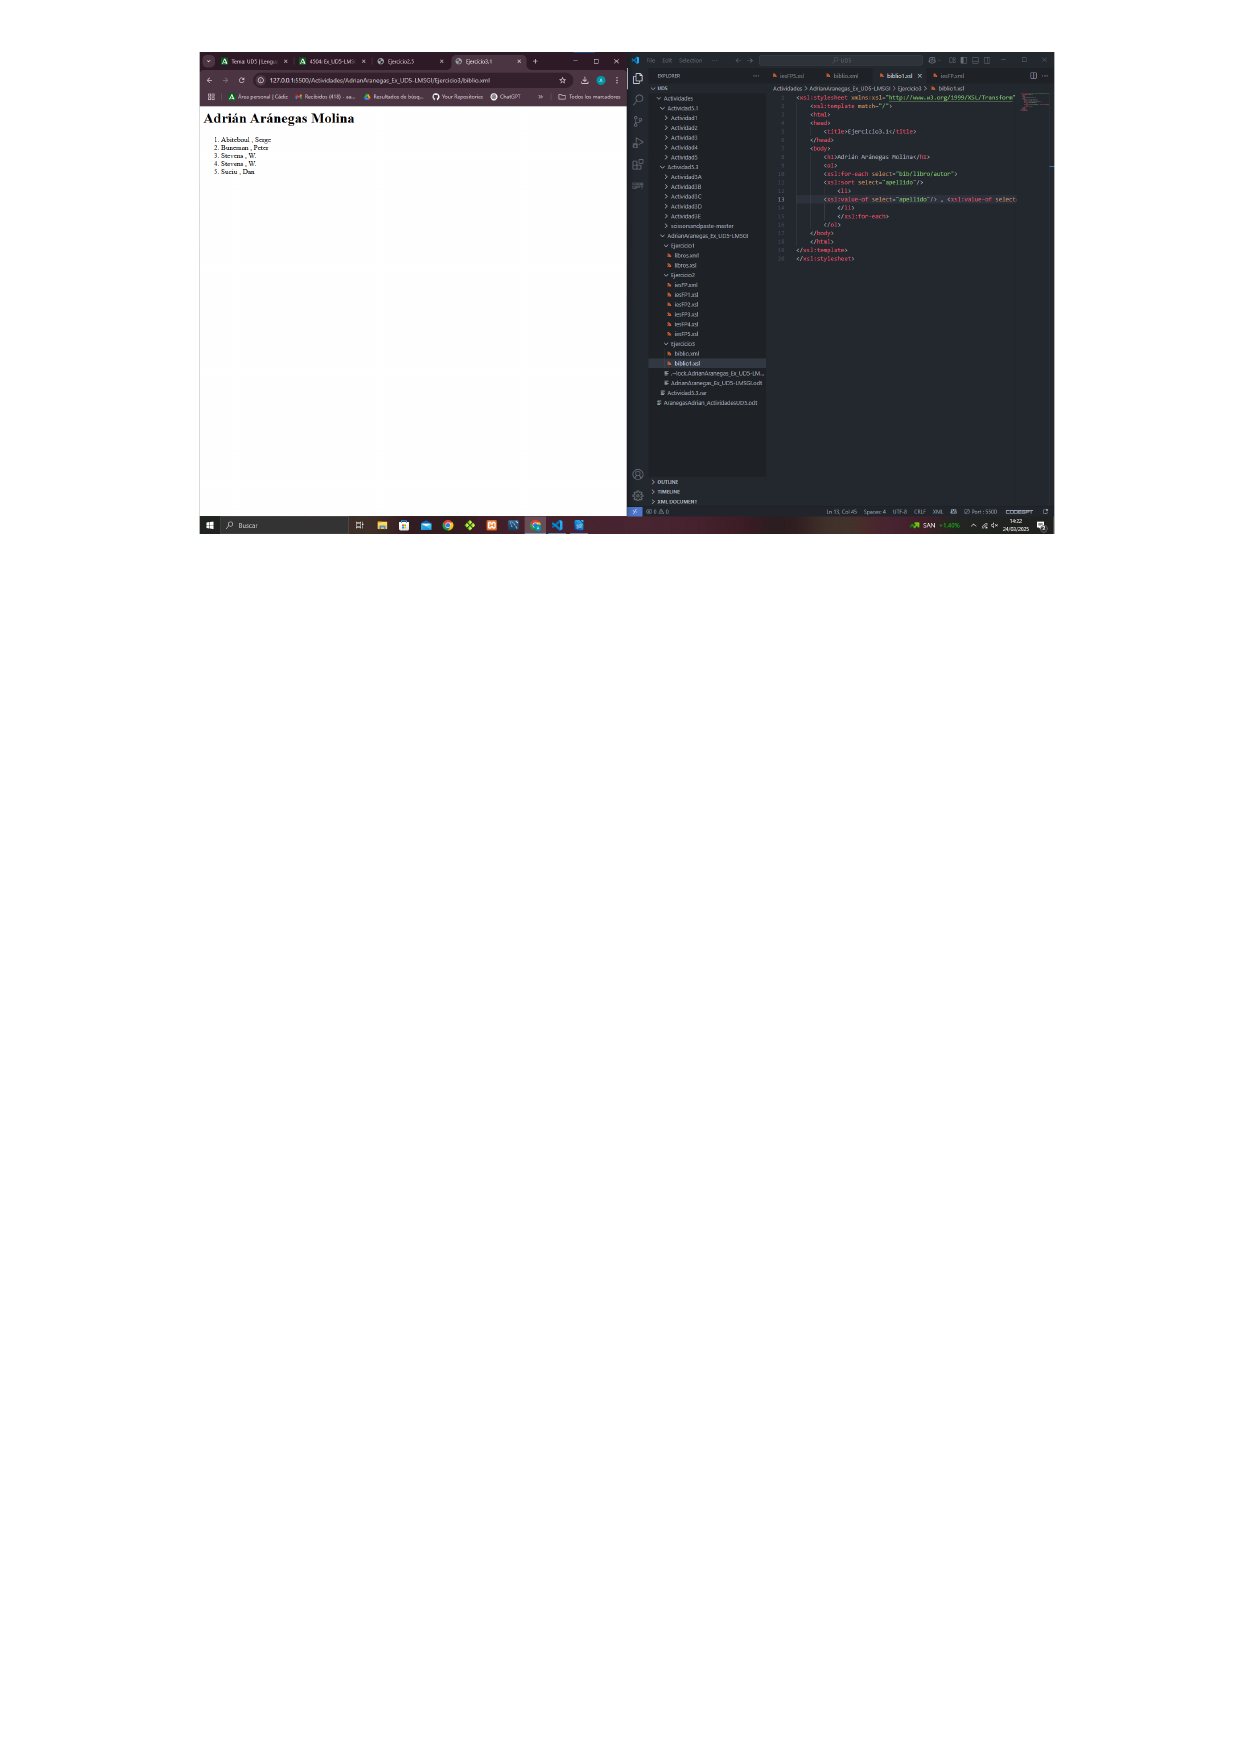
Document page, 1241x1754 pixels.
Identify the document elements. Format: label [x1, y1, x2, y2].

picture [199, 52, 1055, 534]
